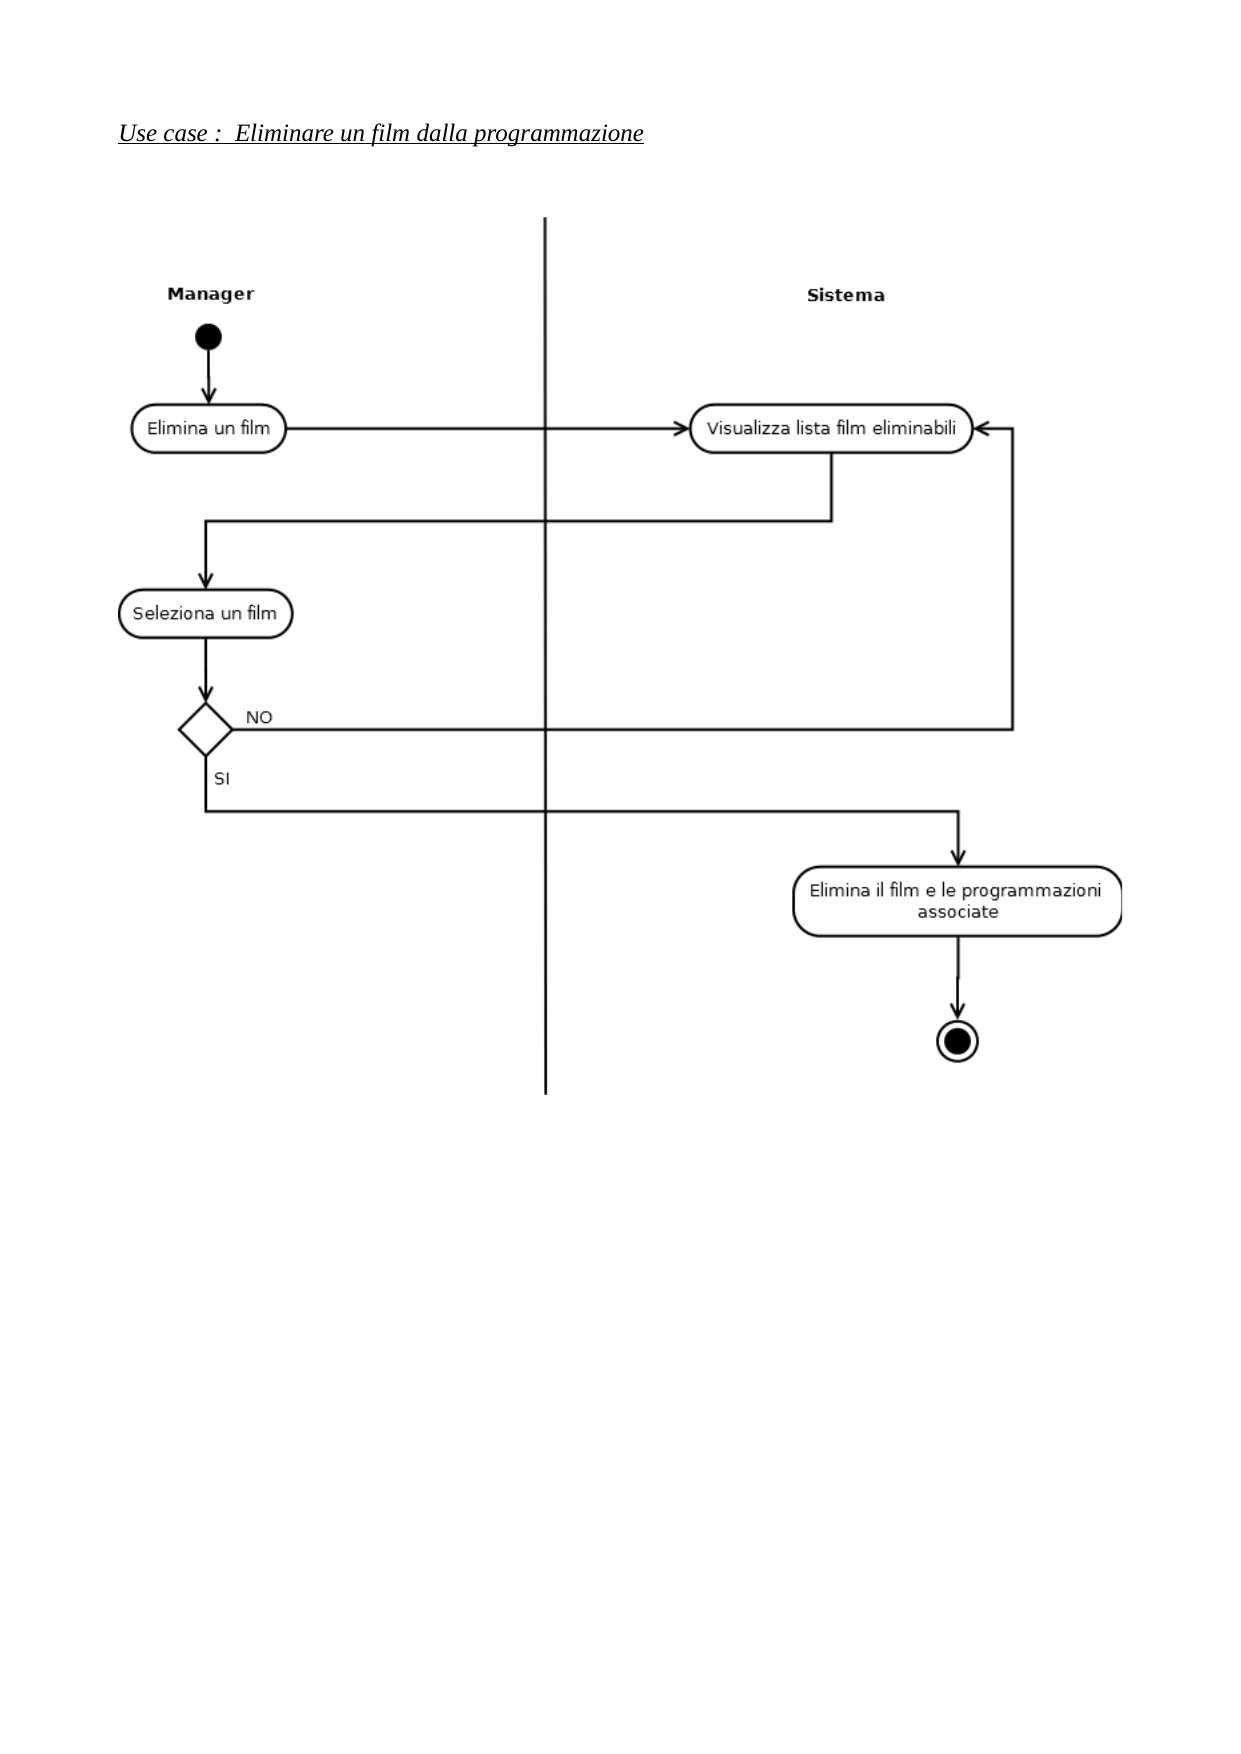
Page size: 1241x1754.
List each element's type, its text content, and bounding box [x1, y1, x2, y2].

picture [118, 216, 1123, 1095]
text Use case : Eliminare un film dalla programmazione [118, 118, 1122, 147]
